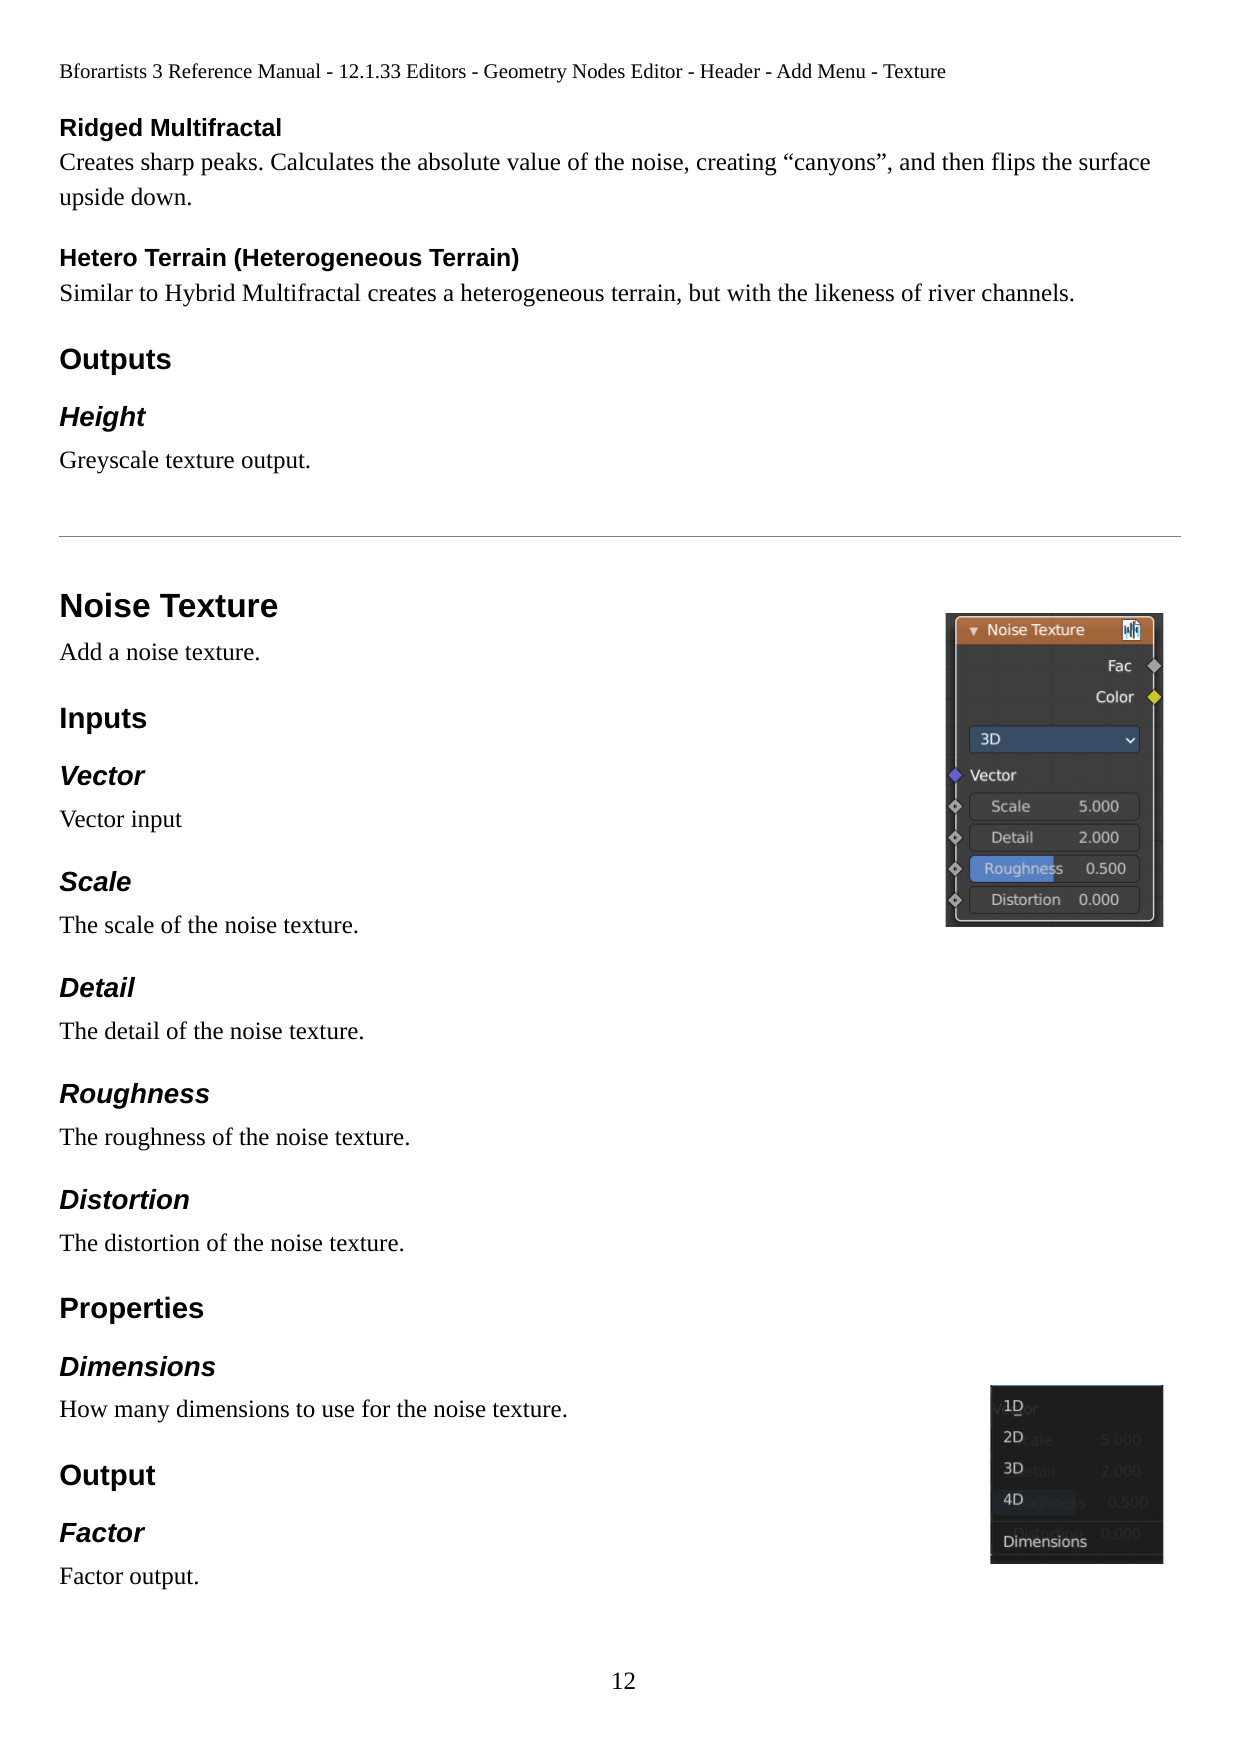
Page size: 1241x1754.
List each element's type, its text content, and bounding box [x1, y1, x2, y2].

text The distortion of the noise texture. [59, 1228, 1181, 1256]
text The scale of the noise texture. [59, 910, 1181, 939]
text Creates sharp peaks. Calculates the absolute value of the noise, creating “canyons”, and then flips the surface upside down. [59, 147, 1181, 211]
subtitle Ridged Multifractal [59, 113, 1181, 141]
subtitle Scale [59, 866, 945, 897]
subtitle Detail [59, 971, 1181, 1003]
subtitle [1164, 759, 1181, 791]
subtitle Hetero Terrain (Heterogeneous Terrain) [59, 243, 1181, 272]
subtitle [1164, 1458, 1181, 1492]
text Add a noise texture. [59, 637, 945, 666]
subtitle Noise Texture [59, 586, 1181, 625]
picture [945, 613, 1164, 927]
text How many dimensions to use for the noise texture. [59, 1394, 990, 1423]
text Similar to Hybrid Multifractal creates a heterogeneous terrain, but with the likeness of river channels. [59, 278, 1181, 307]
text [1164, 804, 1181, 833]
subtitle [1164, 866, 1181, 897]
subtitle Dimensions [59, 1350, 1181, 1382]
subtitle Factor [59, 1517, 990, 1549]
subtitle Vector [59, 759, 945, 791]
text The roughness of the noise texture. [59, 1122, 1181, 1151]
subtitle Output [59, 1458, 990, 1492]
text Greyscale texture output. [59, 445, 1181, 474]
subtitle Distortion [59, 1183, 1181, 1215]
subtitle [1164, 1517, 1181, 1549]
text The detail of the noise texture. [59, 1016, 1181, 1044]
text Vector input [59, 804, 945, 833]
picture [990, 1385, 1164, 1564]
subtitle Height [59, 401, 1181, 432]
text Factor output. [59, 1561, 1181, 1590]
subtitle Properties [59, 1291, 1181, 1325]
text [1164, 637, 1181, 666]
subtitle Outputs [59, 342, 1181, 376]
subtitle Inputs [59, 701, 945, 734]
subtitle [1164, 701, 1181, 734]
subtitle Roughness [59, 1077, 1181, 1109]
